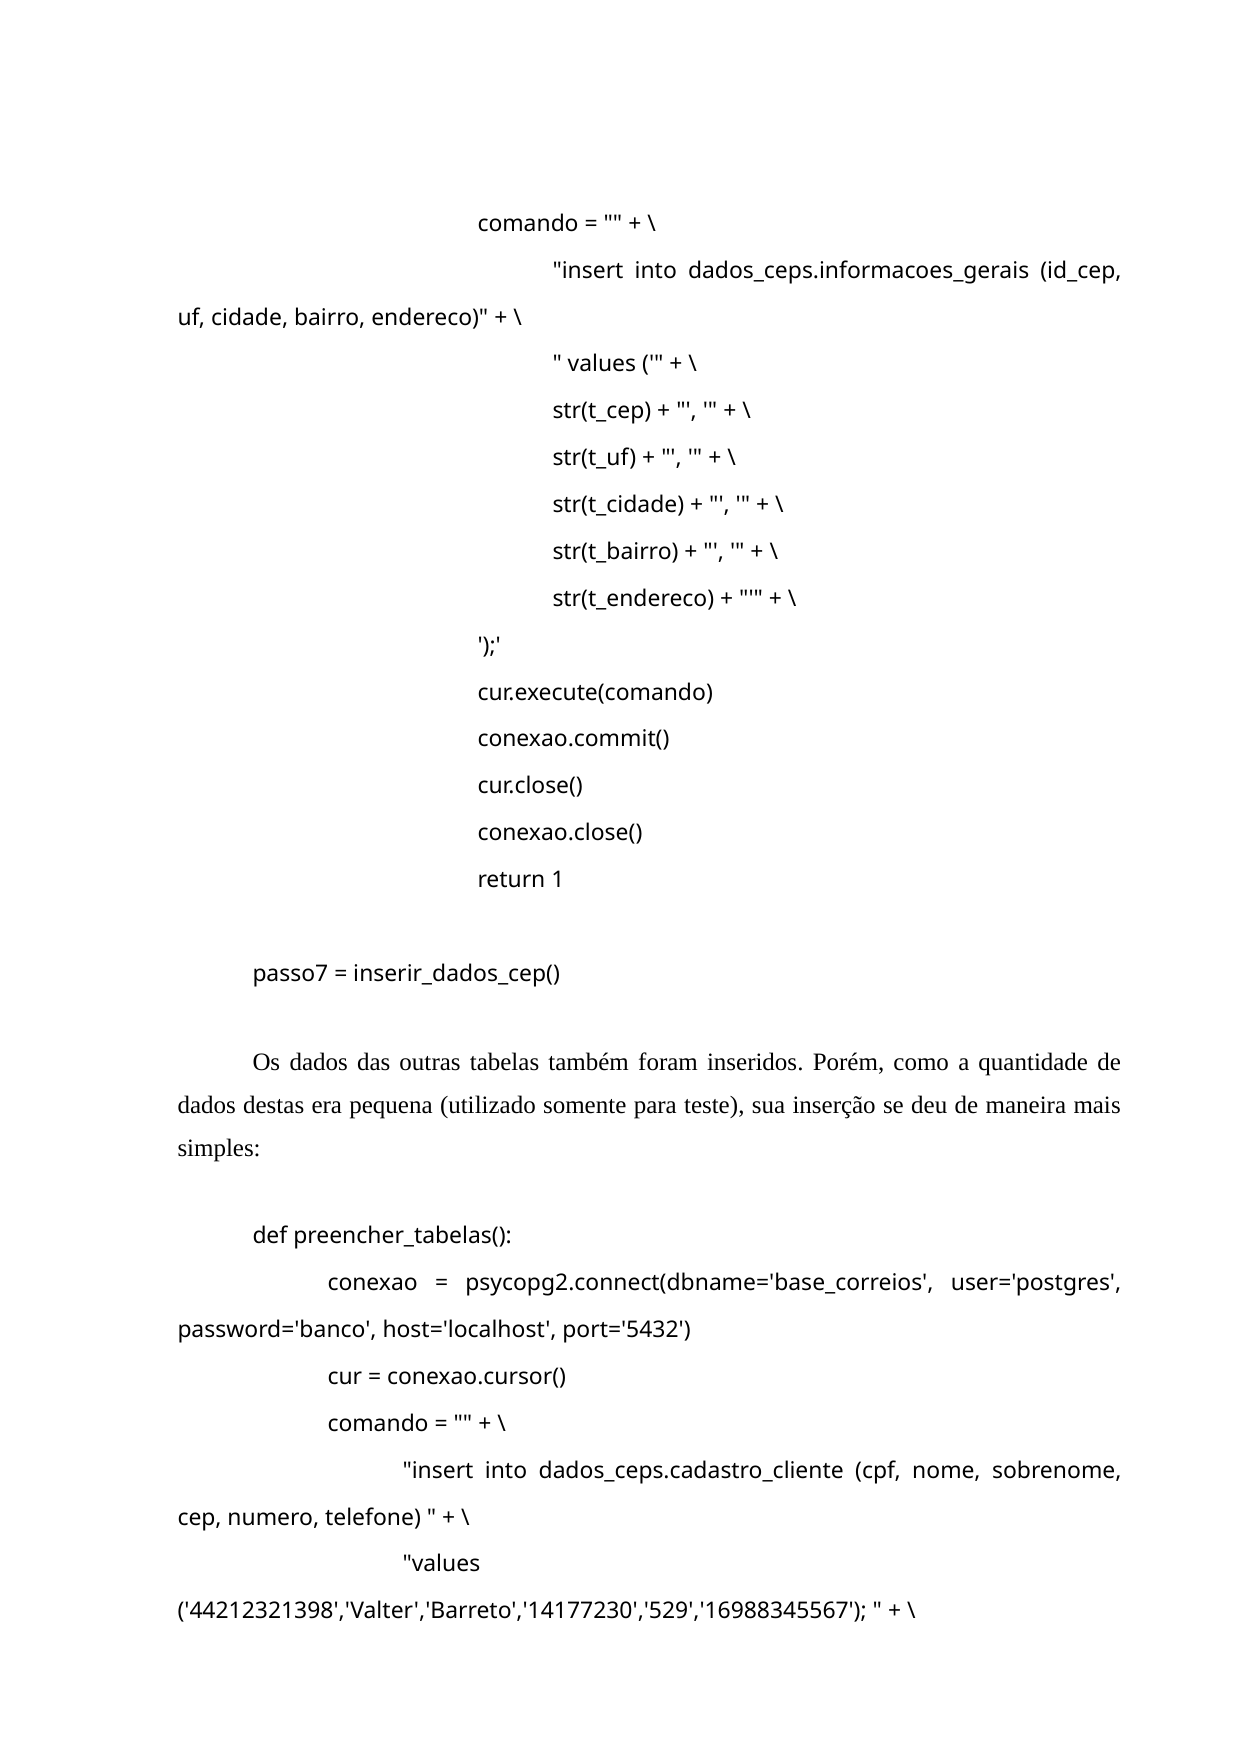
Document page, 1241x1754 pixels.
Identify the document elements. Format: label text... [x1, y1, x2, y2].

text ');' [177, 628, 1122, 660]
text "values ('44212321398','Valter','Barreto','14177230','529','16988345567'); " + \ [177, 1547, 1122, 1625]
text conexao = psycopg2.connect(dbname='base_correios', user='postgres', password='banco', host='localhost', port='5432') [177, 1266, 1122, 1344]
text cur.execute(comando) [177, 675, 1122, 707]
text cur = conexao.cursor() [177, 1360, 1122, 1391]
text "insert into dados_ceps.cadastro_cliente (cpf, nome, sobrenome, cep, numero, telefone) " + \ [177, 1453, 1122, 1532]
text str(t_cidade) + "', '" + \ [177, 488, 1122, 519]
text def preencher_tabelas(): [177, 1219, 1122, 1250]
text "insert into dados_ceps.informacoes_gerais (id_cep, uf, cidade, bairro, endereco)" + \ [177, 253, 1122, 332]
text passo7 = inserir_dados_cep() [177, 957, 1122, 988]
text return 1 [177, 863, 1122, 894]
text str(t_bairro) + "', '" + \ [177, 535, 1122, 566]
text Os dados das outras tabelas também foram inseridos. Porém, como a quantidade de dados destas era pequena (utilizado somente para teste), sua inserção se deu de maneira mais simples: [177, 1047, 1122, 1162]
text comando = "" + \ [177, 1407, 1122, 1438]
text conexao.close() [177, 816, 1122, 847]
text comando = "" + \ [177, 207, 1122, 238]
text cur.close() [177, 769, 1122, 800]
text str(t_endereco) + "'" + \ [177, 582, 1122, 613]
text conexao.commit() [177, 722, 1122, 753]
text " values ('" + \ [177, 347, 1122, 378]
text str(t_cep) + "', '" + \ [177, 394, 1122, 425]
text str(t_uf) + "', '" + \ [177, 441, 1122, 472]
